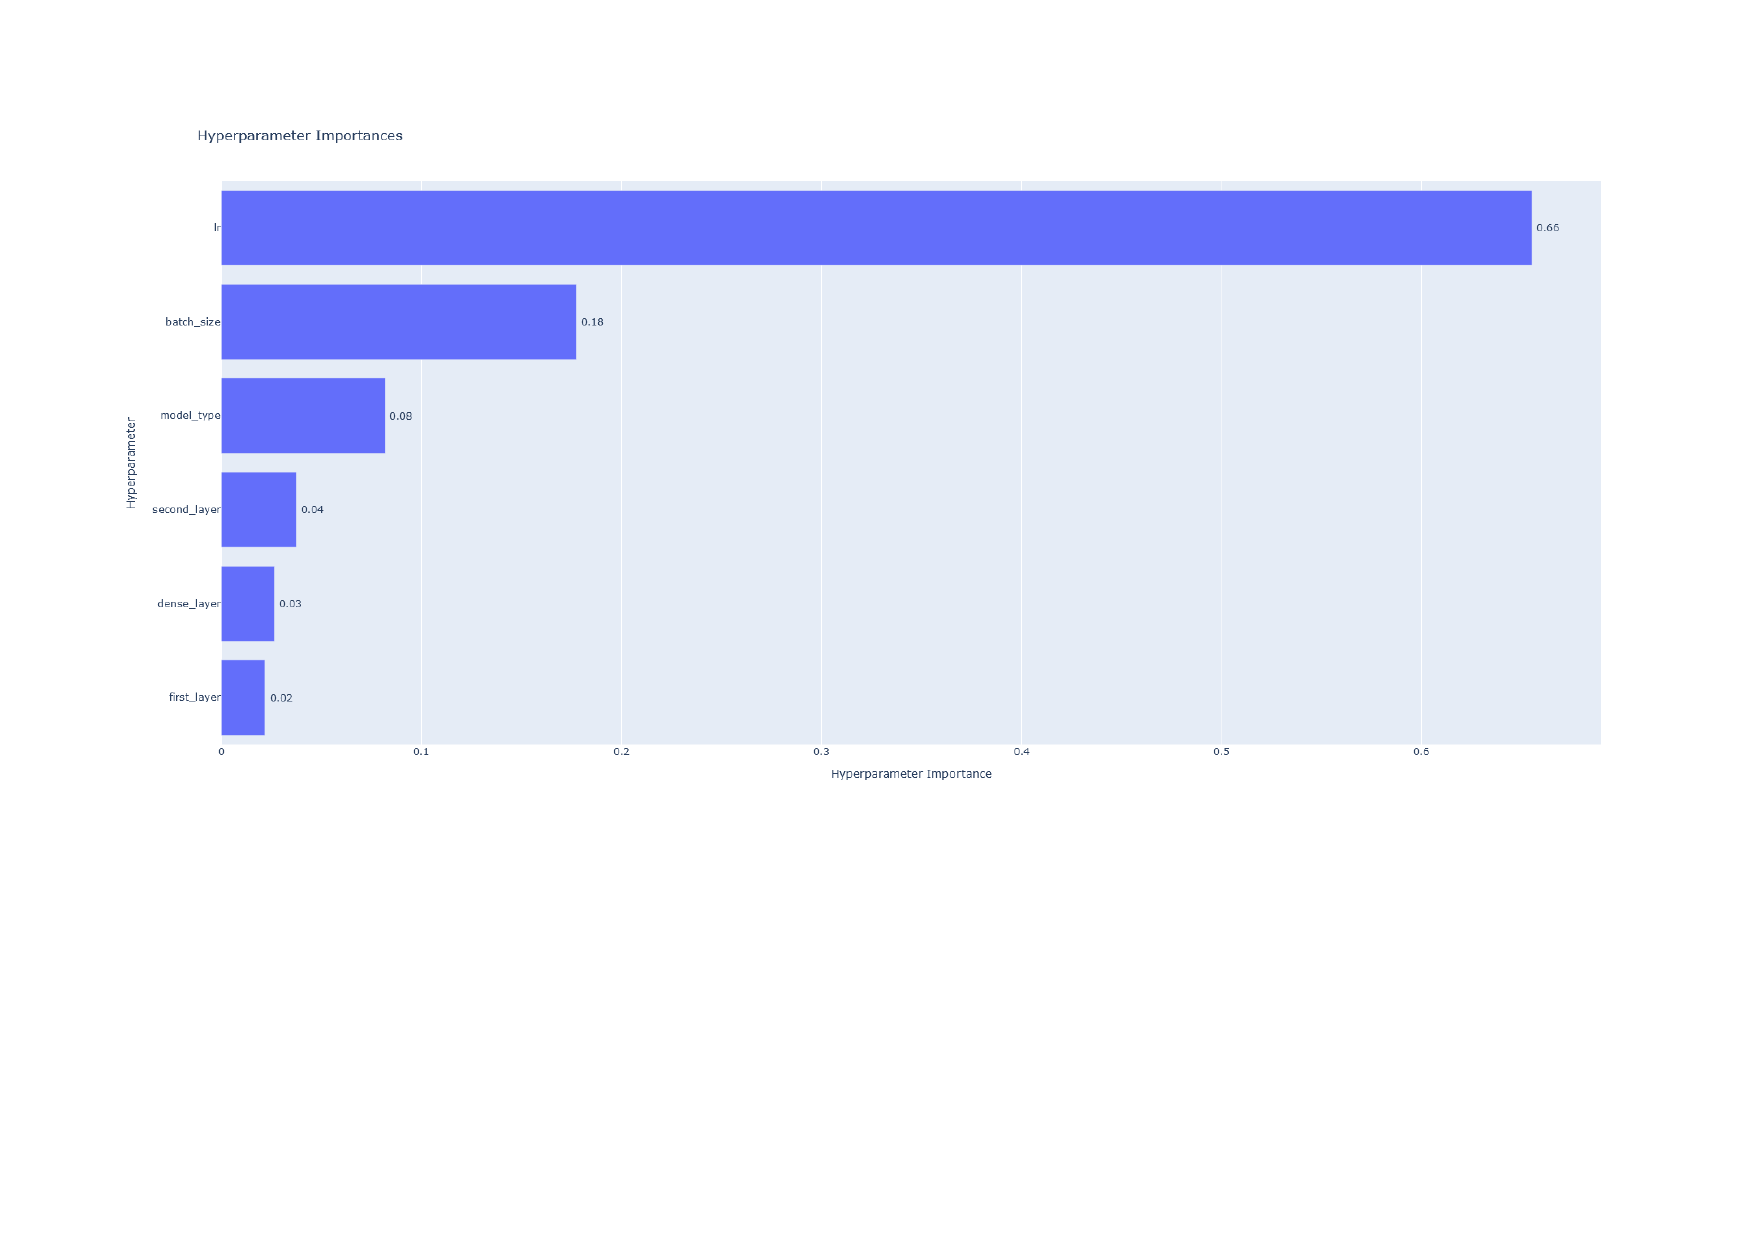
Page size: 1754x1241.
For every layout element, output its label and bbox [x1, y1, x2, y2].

picture [118, 118, 1636, 801]
